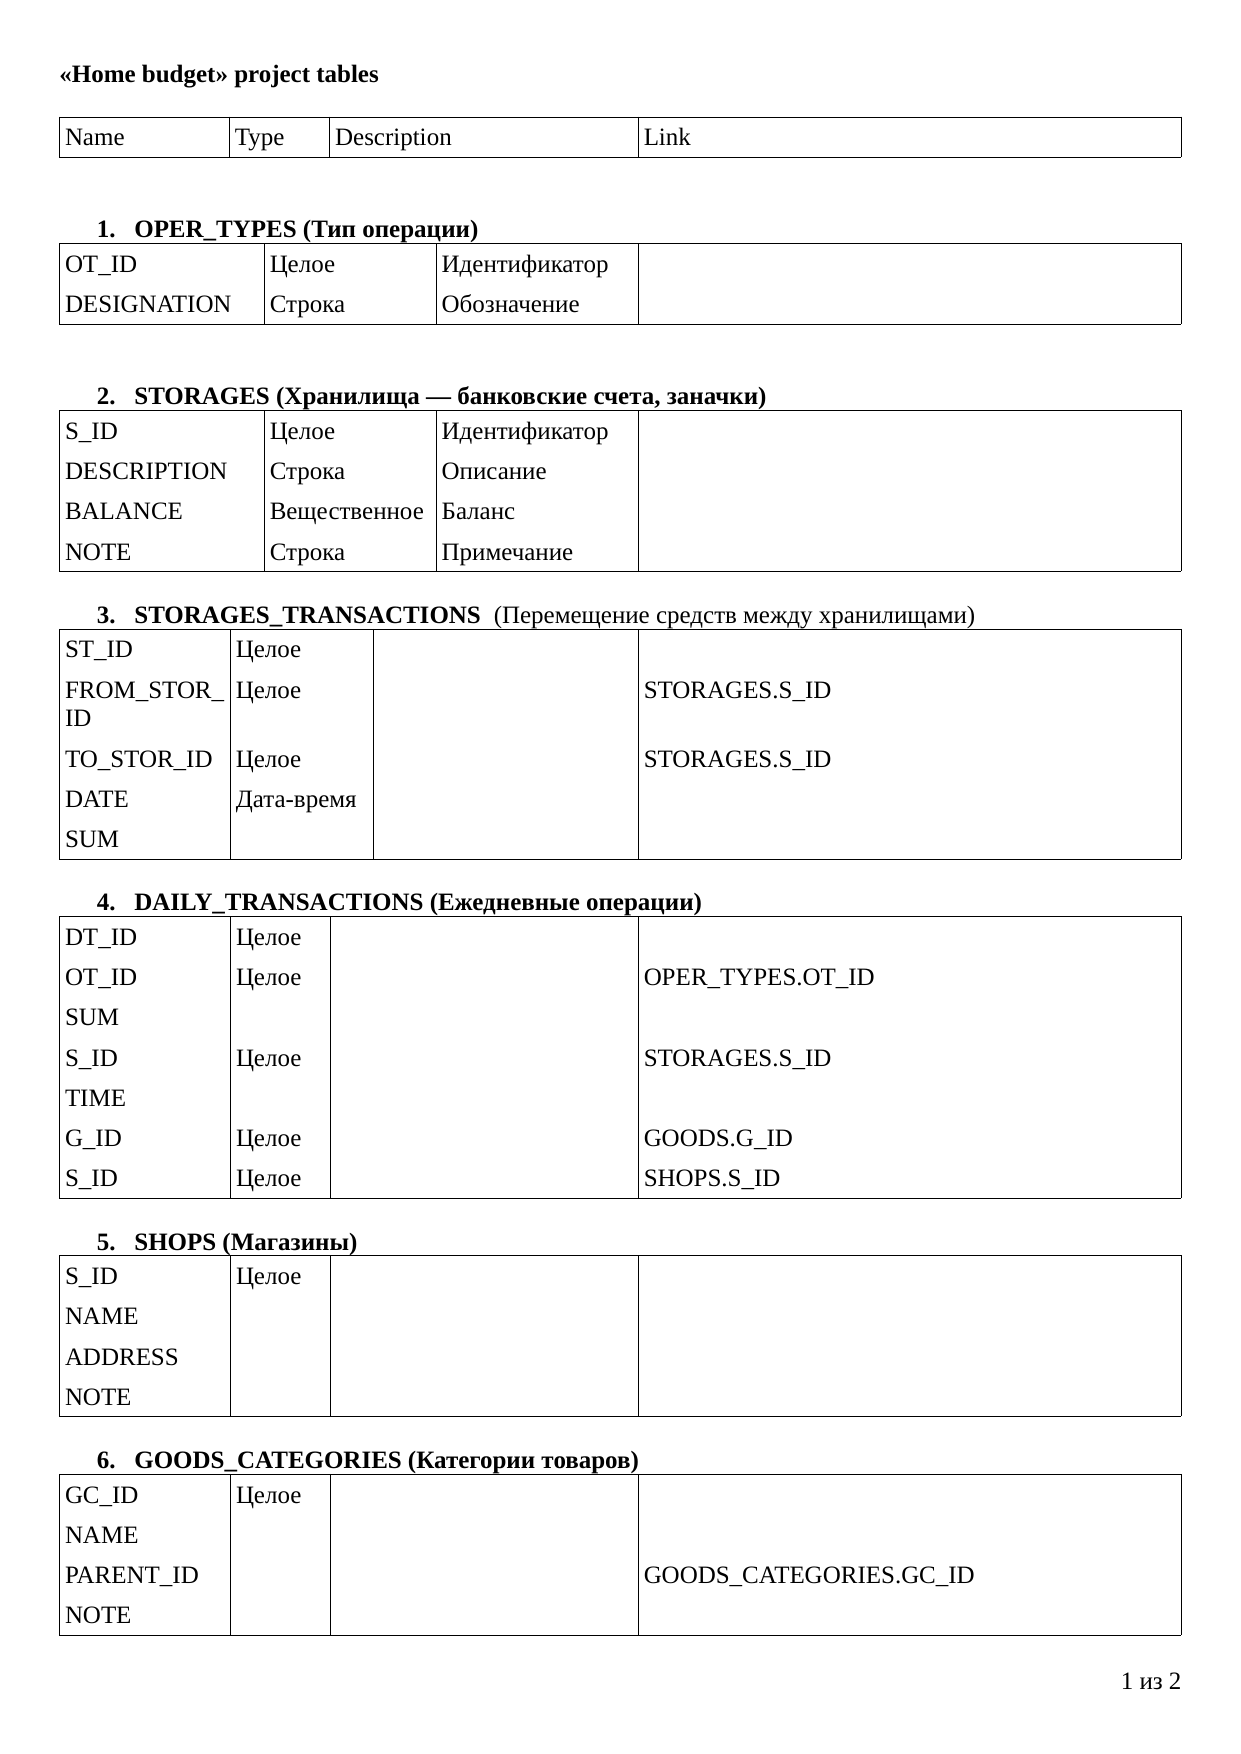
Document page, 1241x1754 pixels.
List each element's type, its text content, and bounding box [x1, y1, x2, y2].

table_cell [331, 1158, 638, 1198]
table_cell [374, 818, 638, 858]
table_cell [639, 997, 1181, 1037]
table_cell DESIGNATION [60, 284, 264, 324]
table_cell Описание [437, 450, 638, 491]
table_cell [639, 1296, 1181, 1336]
table_cell S_ID [60, 1037, 230, 1077]
list STORAGES (Хранилища — банковские счета, заначки) [97, 381, 1181, 410]
table_cell [639, 818, 1181, 858]
table_cell [231, 818, 373, 858]
table_cell Вещественное [265, 491, 436, 531]
list SHOPS (Магазины) [97, 1227, 1181, 1255]
table_header [639, 1256, 1181, 1296]
table_cell [331, 956, 638, 997]
list STORAGES_TRANSACTIONS (Перемещение средств между хранилищами) [97, 600, 1181, 629]
table_cell [331, 1077, 638, 1117]
table_cell [231, 1514, 330, 1554]
table_cell [331, 1117, 638, 1157]
table_cell [639, 1376, 1181, 1416]
table_header Description [330, 118, 638, 157]
table_header S_ID [60, 1256, 230, 1296]
table_cell NAME [60, 1296, 230, 1336]
table_cell Целое [231, 956, 330, 997]
table_cell [639, 1077, 1181, 1117]
table_cell [639, 284, 1181, 324]
table_cell [331, 1376, 638, 1416]
table_cell G_ID [60, 1117, 230, 1157]
table_cell [331, 1595, 638, 1635]
table_header Целое [231, 1475, 330, 1514]
list OPER_TYPES (Тип операции) [97, 214, 1181, 243]
table_cell Строка [265, 531, 436, 571]
table_cell S_ID [60, 1158, 230, 1198]
table_header [331, 1475, 638, 1514]
text «Home budget» project tables [59, 59, 1181, 88]
table_header Идентификатор [437, 411, 638, 450]
table_header [639, 1475, 1181, 1514]
table_header Целое [231, 1256, 330, 1296]
table_cell [331, 1037, 638, 1077]
table_cell Обозначение [437, 284, 638, 324]
table_cell DATE [60, 778, 230, 818]
table_cell [639, 1595, 1181, 1635]
table_cell Дата-время [231, 778, 373, 818]
table_header S_ID [60, 411, 264, 450]
table_cell [639, 778, 1181, 818]
table_cell NOTE [60, 1595, 230, 1635]
table_header [331, 917, 638, 956]
table_header DT_ID [60, 917, 230, 956]
table_cell [231, 1077, 330, 1117]
table_cell ADDRESS [60, 1336, 230, 1376]
table_cell [331, 1296, 638, 1336]
list DAILY_TRANSACTIONS (Ежедневные операции) [97, 887, 1181, 916]
table_header [639, 917, 1181, 956]
table_cell [374, 738, 638, 778]
table_cell [231, 1595, 330, 1635]
table_cell SUM [60, 818, 230, 858]
table_header ST_ID [60, 630, 230, 669]
table_cell [374, 778, 638, 818]
table_header Целое [265, 244, 436, 283]
table_cell GOODS.G_ID [639, 1117, 1181, 1157]
table_cell BALANCE [60, 491, 264, 531]
table_cell TIME [60, 1077, 230, 1117]
list GOODS_CATEGORIES (Категории товаров) [97, 1445, 1181, 1474]
table_header [639, 244, 1181, 283]
table_header GC_ID [60, 1475, 230, 1514]
table_cell DESCRIPTION [60, 450, 264, 491]
table_cell Целое [231, 738, 373, 778]
table_header Type [230, 118, 329, 157]
table_header [374, 630, 638, 669]
table_cell PARENT_ID [60, 1554, 230, 1594]
table_cell [374, 669, 638, 738]
table_header [639, 630, 1181, 669]
table_cell Баланс [437, 491, 638, 531]
table_cell STORAGES.S_ID [639, 738, 1181, 778]
table_cell STORAGES.S_ID [639, 669, 1181, 738]
table_cell STORAGES.S_ID [639, 1037, 1181, 1077]
table_cell SHOPS.S_ID [639, 1158, 1181, 1198]
table_header [331, 1256, 638, 1296]
table_cell [639, 531, 1181, 571]
table_header Целое [231, 630, 373, 669]
table_cell [231, 1376, 330, 1416]
table_header Целое [265, 411, 436, 450]
table_header Name [60, 118, 229, 157]
table_cell FROM_STOR_ID [60, 669, 230, 738]
table_cell Строка [265, 284, 436, 324]
table_cell [639, 491, 1181, 531]
table_cell [639, 1514, 1181, 1554]
table_cell OPER_TYPES.OT_ID [639, 956, 1181, 997]
table_cell Целое [231, 1037, 330, 1077]
table_cell NOTE [60, 1376, 230, 1416]
table_cell [231, 997, 330, 1037]
table_cell OT_ID [60, 956, 230, 997]
table_cell NOTE [60, 531, 264, 571]
table_cell Целое [231, 1117, 330, 1157]
table_cell NAME [60, 1514, 230, 1554]
table_cell [331, 997, 638, 1037]
table_cell [331, 1514, 638, 1554]
table_cell [231, 1554, 330, 1594]
table_cell [639, 450, 1181, 491]
table_cell [331, 1554, 638, 1594]
table_cell TO_STOR_ID [60, 738, 230, 778]
table_header [639, 411, 1181, 450]
table_cell Примечание [437, 531, 638, 571]
table_cell [331, 1336, 638, 1376]
table_cell GOODS_CATEGORIES.GC_ID [639, 1554, 1181, 1594]
table_cell [231, 1296, 330, 1336]
table_cell [639, 1336, 1181, 1376]
table_cell SUM [60, 997, 230, 1037]
table_header OT_ID [60, 244, 264, 283]
table_cell Целое [231, 669, 373, 738]
table_header Целое [231, 917, 330, 956]
table_cell Целое [231, 1158, 330, 1198]
table_header Идентификатор [437, 244, 638, 283]
table_cell Строка [265, 450, 436, 491]
table_header Link [639, 118, 1181, 157]
table_cell [231, 1336, 330, 1376]
